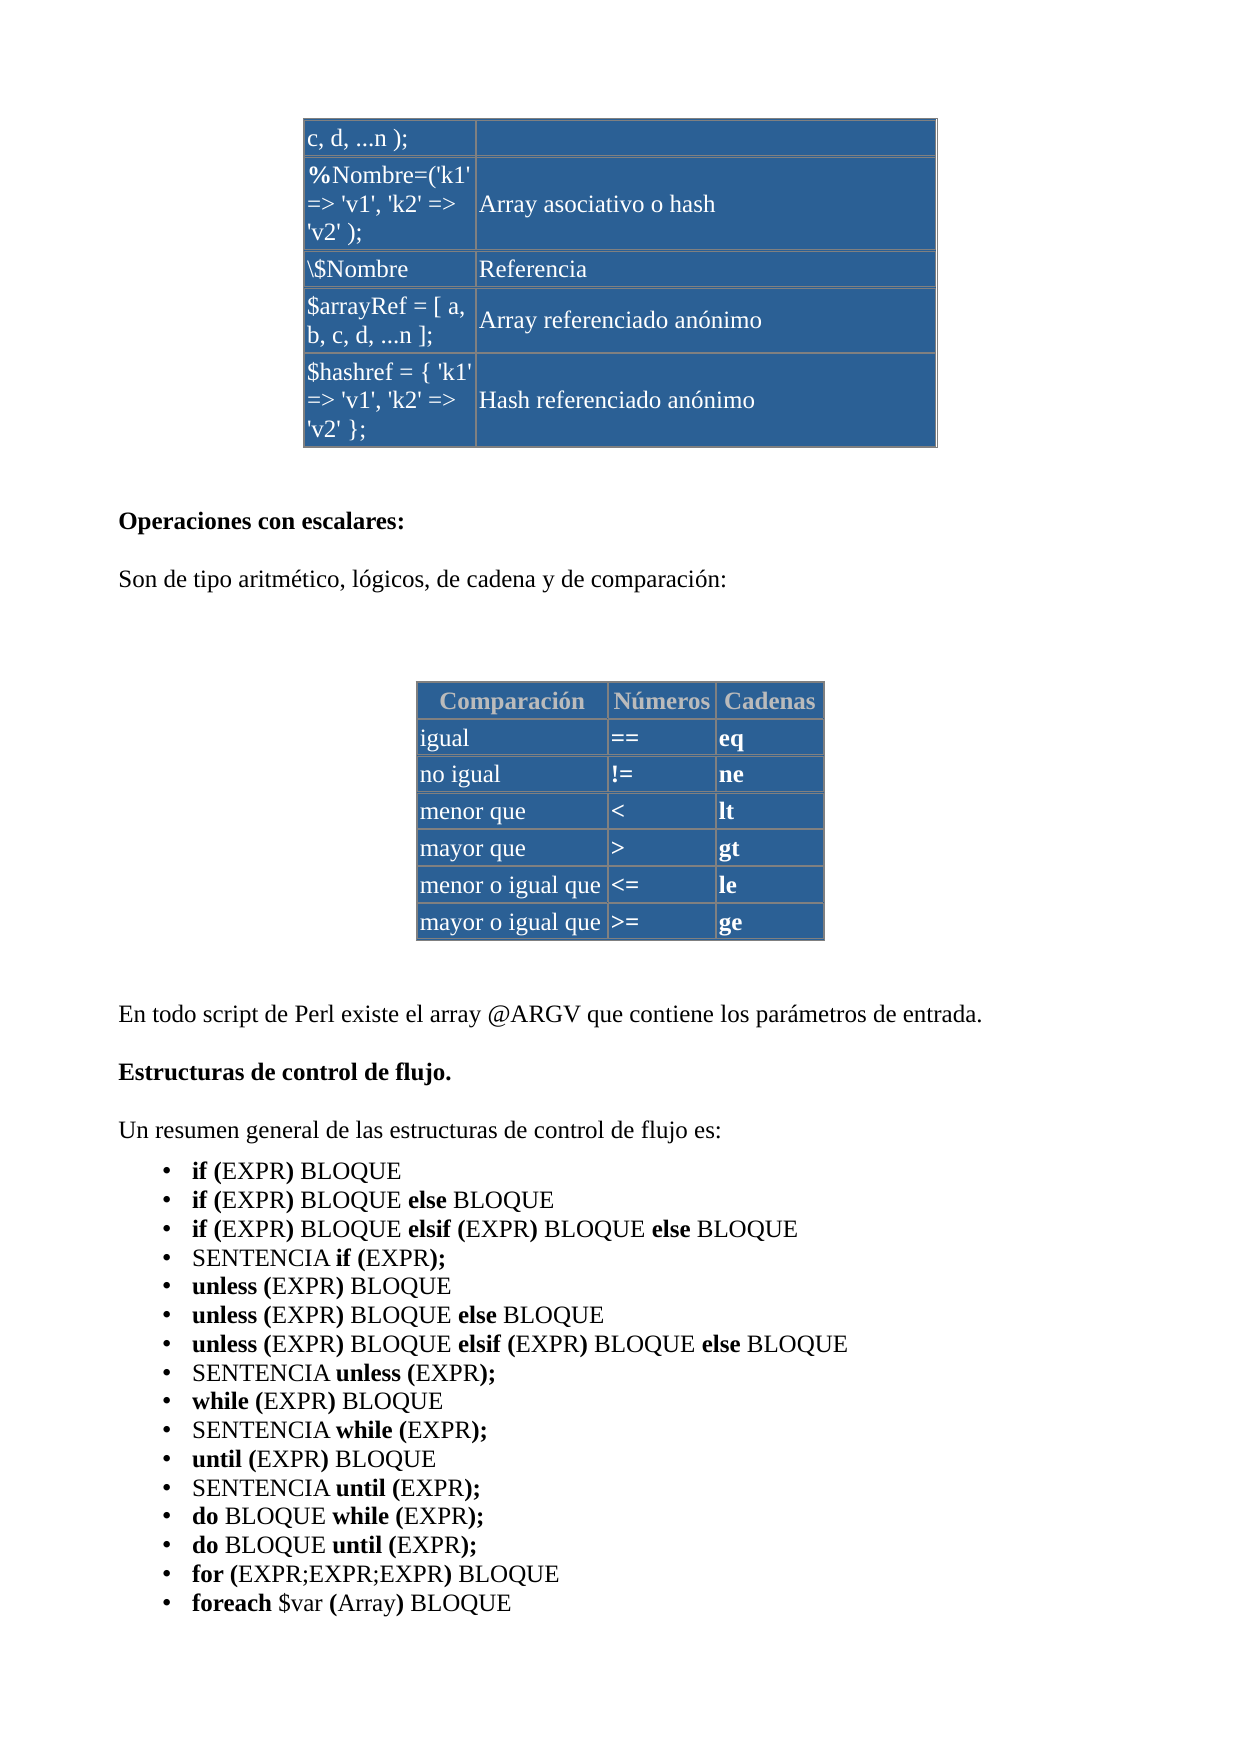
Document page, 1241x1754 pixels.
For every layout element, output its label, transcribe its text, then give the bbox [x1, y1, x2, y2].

table_header Comparación [418, 683, 607, 718]
table_cell Array referenciado anónimo [477, 289, 935, 351]
table_cell > [609, 830, 715, 865]
text En todo script de Perl existe el array @ARGV que contiene los parámetros de entrada. [118, 999, 1127, 1027]
text Estructuras de control de flujo. [118, 1057, 1127, 1086]
list SENTENCIA until (EXPR); [162, 1473, 1127, 1501]
table_cell Hash referenciado anónimo [477, 354, 935, 446]
list if (EXPR) BLOQUE [162, 1156, 1127, 1185]
table_cell @Nombre=(a, b, c, d, ...n ); [305, 121, 475, 155]
list unless (EXPR) BLOQUE else BLOQUE [162, 1300, 1127, 1329]
list SENTENCIA unless (EXPR); [162, 1358, 1127, 1386]
list until (EXPR) BLOQUE [162, 1444, 1127, 1473]
table_cell igual [418, 720, 607, 754]
list unless (EXPR) BLOQUE [162, 1271, 1127, 1300]
table_cell %Nombre=('k1' => 'v1', 'k2' => 'v2' ); [305, 158, 475, 249]
list SENTENCIA if (EXPR); [162, 1243, 1127, 1271]
list do BLOQUE until (EXPR); [162, 1530, 1127, 1559]
table_cell $hashref = { 'k1' => 'v1', 'k2' => 'v2' }; [305, 354, 475, 446]
table_cell != [609, 757, 715, 791]
table_cell no igual [418, 757, 607, 791]
list for (EXPR;EXPR;EXPR) BLOQUE [162, 1559, 1127, 1588]
table_cell eq [717, 720, 823, 754]
table_cell menor que [418, 794, 607, 828]
table_header Números [609, 683, 715, 718]
table_cell mayor que [418, 830, 607, 865]
table_cell \$Nombre [305, 252, 475, 286]
table_cell ne [717, 757, 823, 791]
table_cell menor o igual que [418, 867, 607, 901]
table_cell Array [477, 121, 935, 155]
table_cell >= [609, 904, 715, 938]
list do BLOQUE while (EXPR); [162, 1501, 1127, 1530]
table_cell lt [717, 794, 823, 828]
list unless (EXPR) BLOQUE elsif (EXPR) BLOQUE else BLOQUE [162, 1329, 1127, 1358]
text Un resumen general de las estructuras de control de flujo es: [118, 1115, 1127, 1144]
table_cell mayor o igual que [418, 904, 607, 938]
table_cell ge [717, 904, 823, 938]
table_cell $arrayRef = [ a, b, c, d, ...n ]; [305, 289, 475, 351]
text Son de tipo aritmético, lógicos, de cadena y de comparación: [118, 564, 1127, 593]
table_cell le [717, 867, 823, 901]
table_cell gt [717, 830, 823, 865]
list foreach $var (Array) BLOQUE [162, 1588, 1127, 1616]
table_cell Referencia [477, 252, 935, 286]
list SENTENCIA while (EXPR); [162, 1415, 1127, 1444]
table_header Cadenas [717, 683, 823, 718]
table_cell Array asociativo o hash [477, 158, 935, 249]
list if (EXPR) BLOQUE else BLOQUE [162, 1185, 1127, 1214]
text Operaciones con escalares: [118, 506, 1127, 535]
list while (EXPR) BLOQUE [162, 1386, 1127, 1415]
list if (EXPR) BLOQUE elsif (EXPR) BLOQUE else BLOQUE [162, 1214, 1127, 1243]
table_cell <= [609, 867, 715, 901]
table_cell < [609, 794, 715, 828]
table_cell == [609, 720, 715, 754]
